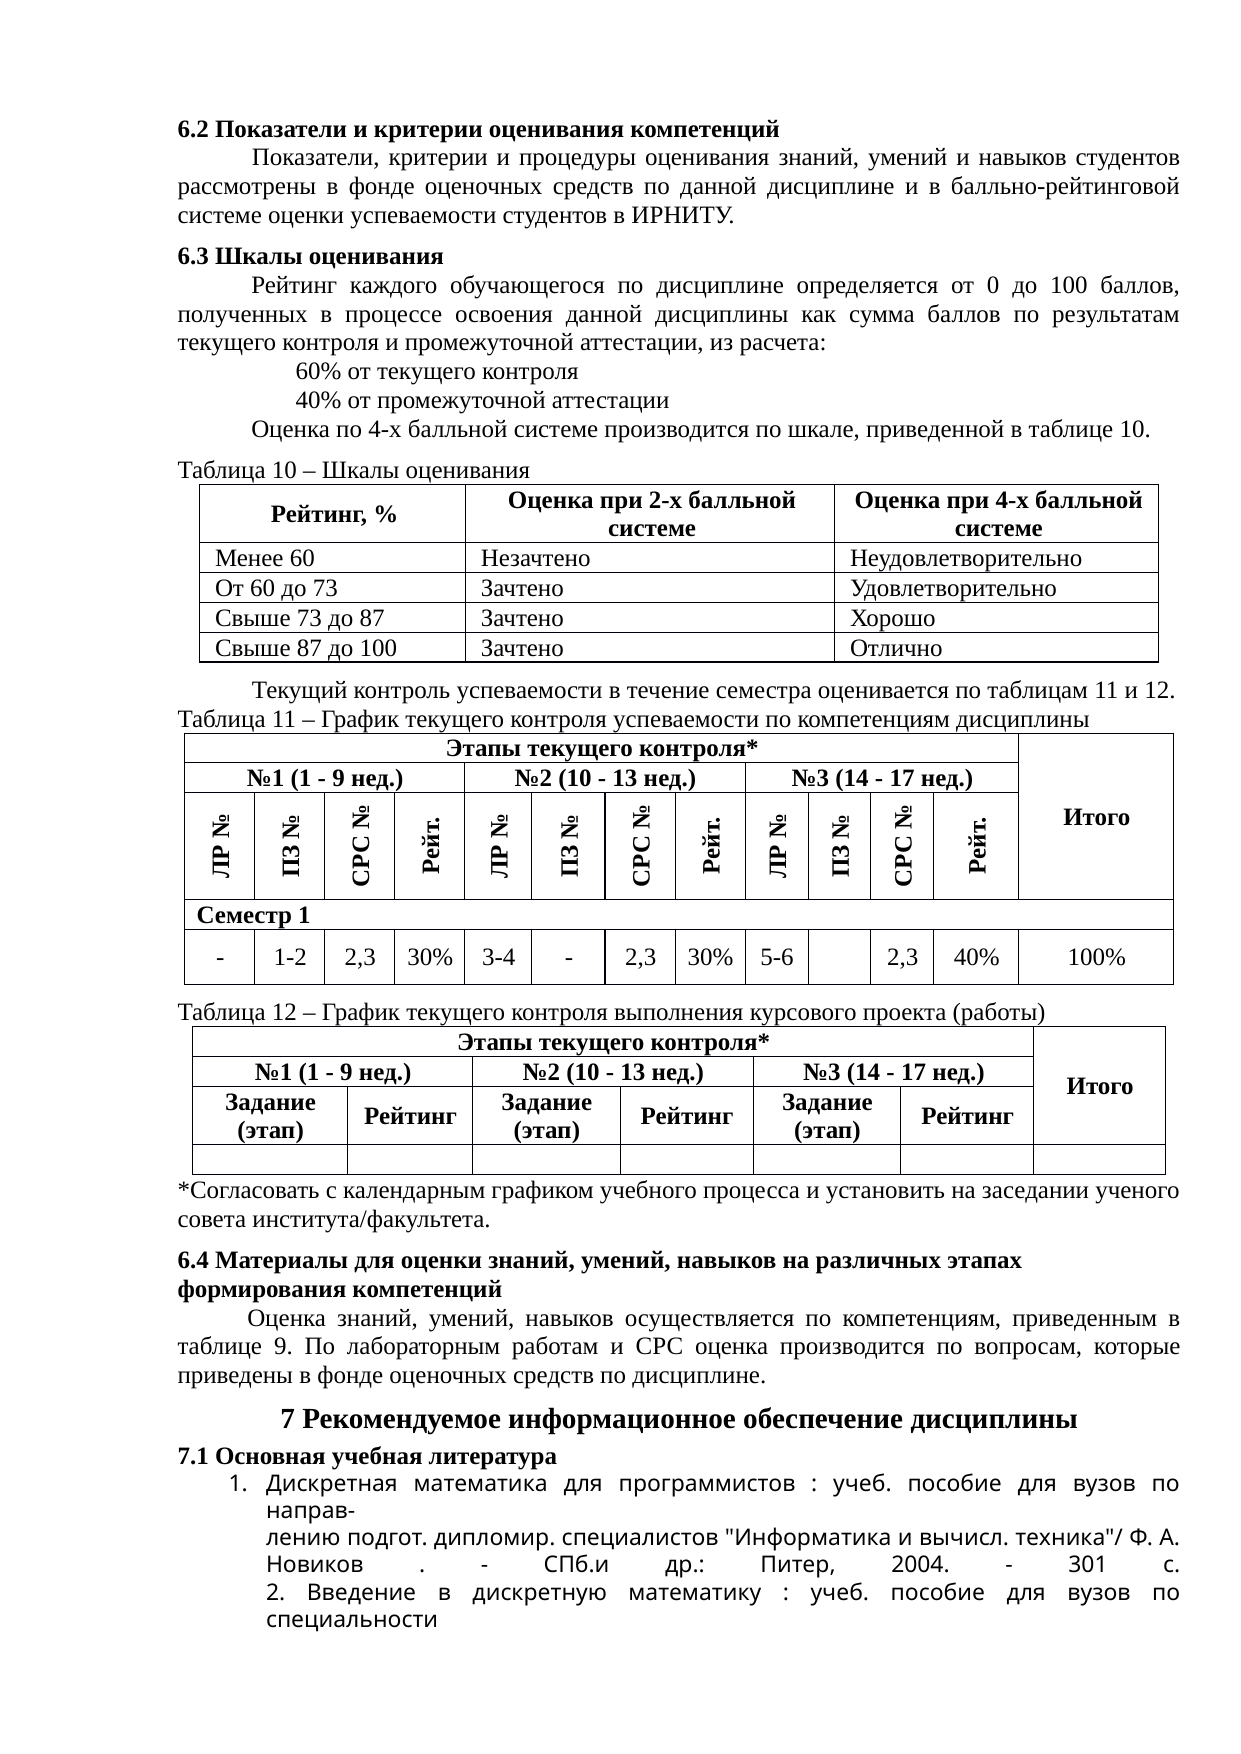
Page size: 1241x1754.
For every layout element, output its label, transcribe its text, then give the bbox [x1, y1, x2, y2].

table_cell Менее 60 [200, 543, 465, 572]
table_header Итого [1034, 1027, 1165, 1144]
table_cell ЛР № [185, 793, 254, 899]
table_header Оценка при 2-х балльной системе [466, 485, 834, 542]
table_cell Рейт. [934, 793, 1018, 899]
table_cell Зачтено [466, 633, 834, 661]
text Таблица 10 – Шкалы оценивания [177, 455, 1181, 484]
table_cell [193, 1145, 347, 1174]
table_cell [621, 1145, 753, 1174]
table_cell №3 (14 - 17 нед.) [746, 763, 1018, 792]
text 6.2 Показатели и критерии оценивания компетенций [177, 114, 1181, 142]
table_cell №1 (1 - 9 нед.) [185, 763, 464, 792]
table_header Рейтинг, % [200, 485, 465, 542]
table_cell 40% [934, 930, 1018, 984]
table_cell 30% [395, 930, 464, 984]
list 60% от текущего контроля [177, 356, 1181, 385]
table_cell Неудовлетворительно [835, 543, 1158, 572]
table_cell [754, 1145, 900, 1174]
table_cell Хорошо [835, 603, 1158, 632]
table_cell 30% [676, 930, 745, 984]
text Текущий контроль успеваемости в течение семестра оценивается по таблицам 11 и 12. [177, 675, 1181, 704]
list Дискретная математика для программистов : учеб. пособие для вузов по направ- лению подгот. дипломир. специалистов "Информатика и вычисл. техника"/ Ф. А. Новиков . - СПб.и др.: Питер, 2004. - 301 с. 2. Введение в дискретную математику : учеб. пособие для вузов по специальности [228, 1470, 1181, 1632]
table_cell 1-2 [255, 930, 324, 984]
table_cell [901, 1145, 1033, 1174]
table_cell ЛР № [465, 793, 531, 899]
table_cell 2,3 [606, 930, 675, 984]
table_cell 2,3 [871, 930, 933, 984]
table_header Этапы текущего контроля* [193, 1027, 1033, 1056]
table_cell СРС № [325, 793, 394, 899]
table_cell ЛР № [746, 793, 808, 899]
table_cell 3-4 [465, 930, 531, 984]
text Оценка по 4-х балльной системе производится по шкале, приведенной в таблице 10. [177, 414, 1181, 442]
table_cell №3 (14 - 17 нед.) [754, 1057, 1033, 1086]
text *Согласовать с календарным графиком учебного процесса и установить на заседании ученого совета института/факультета. [177, 1175, 1181, 1233]
table_cell Незачтено [466, 543, 834, 572]
table_cell [473, 1145, 620, 1174]
table_cell - [185, 930, 254, 984]
text 6.4 Материалы для оценки знаний, умений, навыков на различных этапах формирования компетенций [177, 1245, 1181, 1303]
table_cell [809, 930, 870, 984]
list 40% от промежуточной аттестации [177, 385, 1181, 414]
table_cell Рейт. [395, 793, 464, 899]
text Показатели, критерии и процедуры оценивания знаний, умений и навыков студентов рассмотрены в фонде оценочных средств по данной дисциплине и в балльно-рейтинговой системе оценки успеваемости студентов в ИРНИТУ. [177, 142, 1181, 229]
table_cell ПЗ № [255, 793, 324, 899]
table_cell Отлично [835, 633, 1158, 661]
table_cell СРС № [871, 793, 933, 899]
table_cell Рейтинг [901, 1087, 1033, 1144]
table_cell Рейт. [676, 793, 745, 899]
table_cell [1034, 1145, 1165, 1174]
table_cell Свыше 87 до 100 [200, 633, 465, 661]
table_cell [348, 1145, 472, 1174]
table_cell Рейтинг [348, 1087, 472, 1144]
text Оценка знаний, умений, навыков осуществляется по компетенциям, приведенным в таблице 9. По лабораторным работам и СРС оценка производится по вопросам, которые приведены в фонде оценочных средств по дисциплине. [177, 1303, 1181, 1389]
table_cell Зачтено [466, 603, 834, 632]
text Таблица 11 – График текущего контроля успеваемости по компетенциям дисциплины [177, 704, 1181, 732]
table_cell 5-6 [746, 930, 808, 984]
table_cell №2 (10 - 13 нед.) [465, 763, 745, 792]
table_cell Задание (этап) [193, 1087, 347, 1144]
table_cell ПЗ № [809, 793, 870, 899]
table_cell Задание (этап) [754, 1087, 900, 1144]
table_cell Рейтинг [621, 1087, 753, 1144]
text Рейтинг каждого обучающегося по дисциплине определяется от 0 до 100 баллов, полученных в процессе освоения данной дисциплины как сумма баллов по результатам текущего контроля и промежуточной аттестации, из расчета: [177, 270, 1181, 356]
table_cell - [532, 930, 604, 984]
table_cell Свыше 73 до 87 [200, 603, 465, 632]
text 6.3 Шкалы оценивания [177, 241, 1181, 270]
table_header Оценка при 4-х балльной системе [835, 485, 1158, 542]
list Основная учебная литература [177, 1441, 1181, 1470]
table_cell №2 (10 - 13 нед.) [473, 1057, 753, 1086]
text Таблица 12 – График текущего контроля выполнения курсового проекта (работы) [177, 997, 1181, 1026]
table_cell Удовлетворительно [835, 573, 1158, 602]
table_cell 100% [1019, 930, 1173, 984]
table_header Этапы текущего контроля* [185, 734, 1018, 762]
text 7 Рекомендуемое информационное обеспечение дисциплины [177, 1401, 1181, 1435]
table_cell От 60 до 73 [200, 573, 465, 602]
table_cell Зачтено [466, 573, 834, 602]
table_cell 2,3 [325, 930, 394, 984]
table_header Итого [1019, 734, 1173, 899]
table_cell Семестр 1 [185, 900, 1173, 928]
table_cell СРС № [606, 793, 675, 899]
table_cell Задание (этап) [473, 1087, 620, 1144]
table_cell ПЗ № [532, 793, 604, 899]
table_cell №1 (1 - 9 нед.) [193, 1057, 472, 1086]
